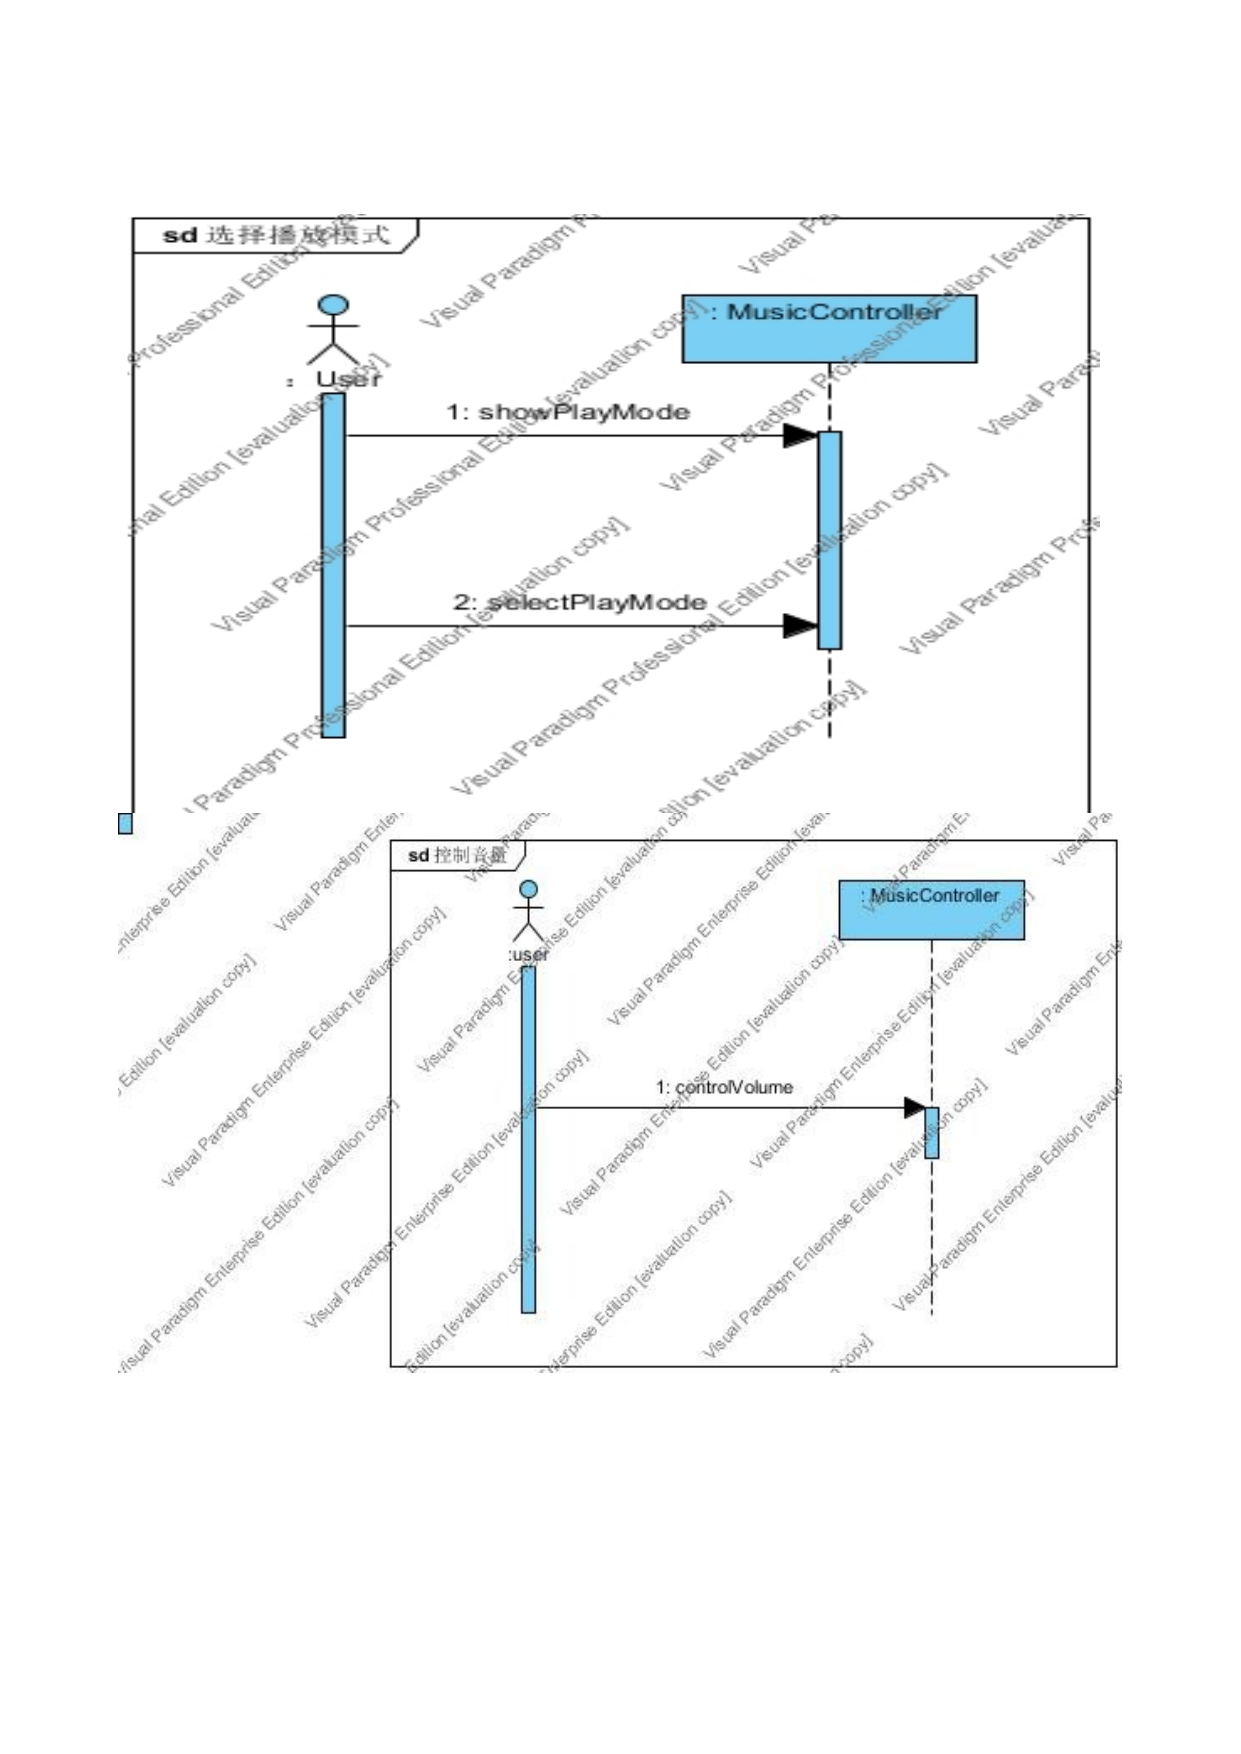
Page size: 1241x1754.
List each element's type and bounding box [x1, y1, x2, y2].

picture [118, 214, 1123, 1373]
